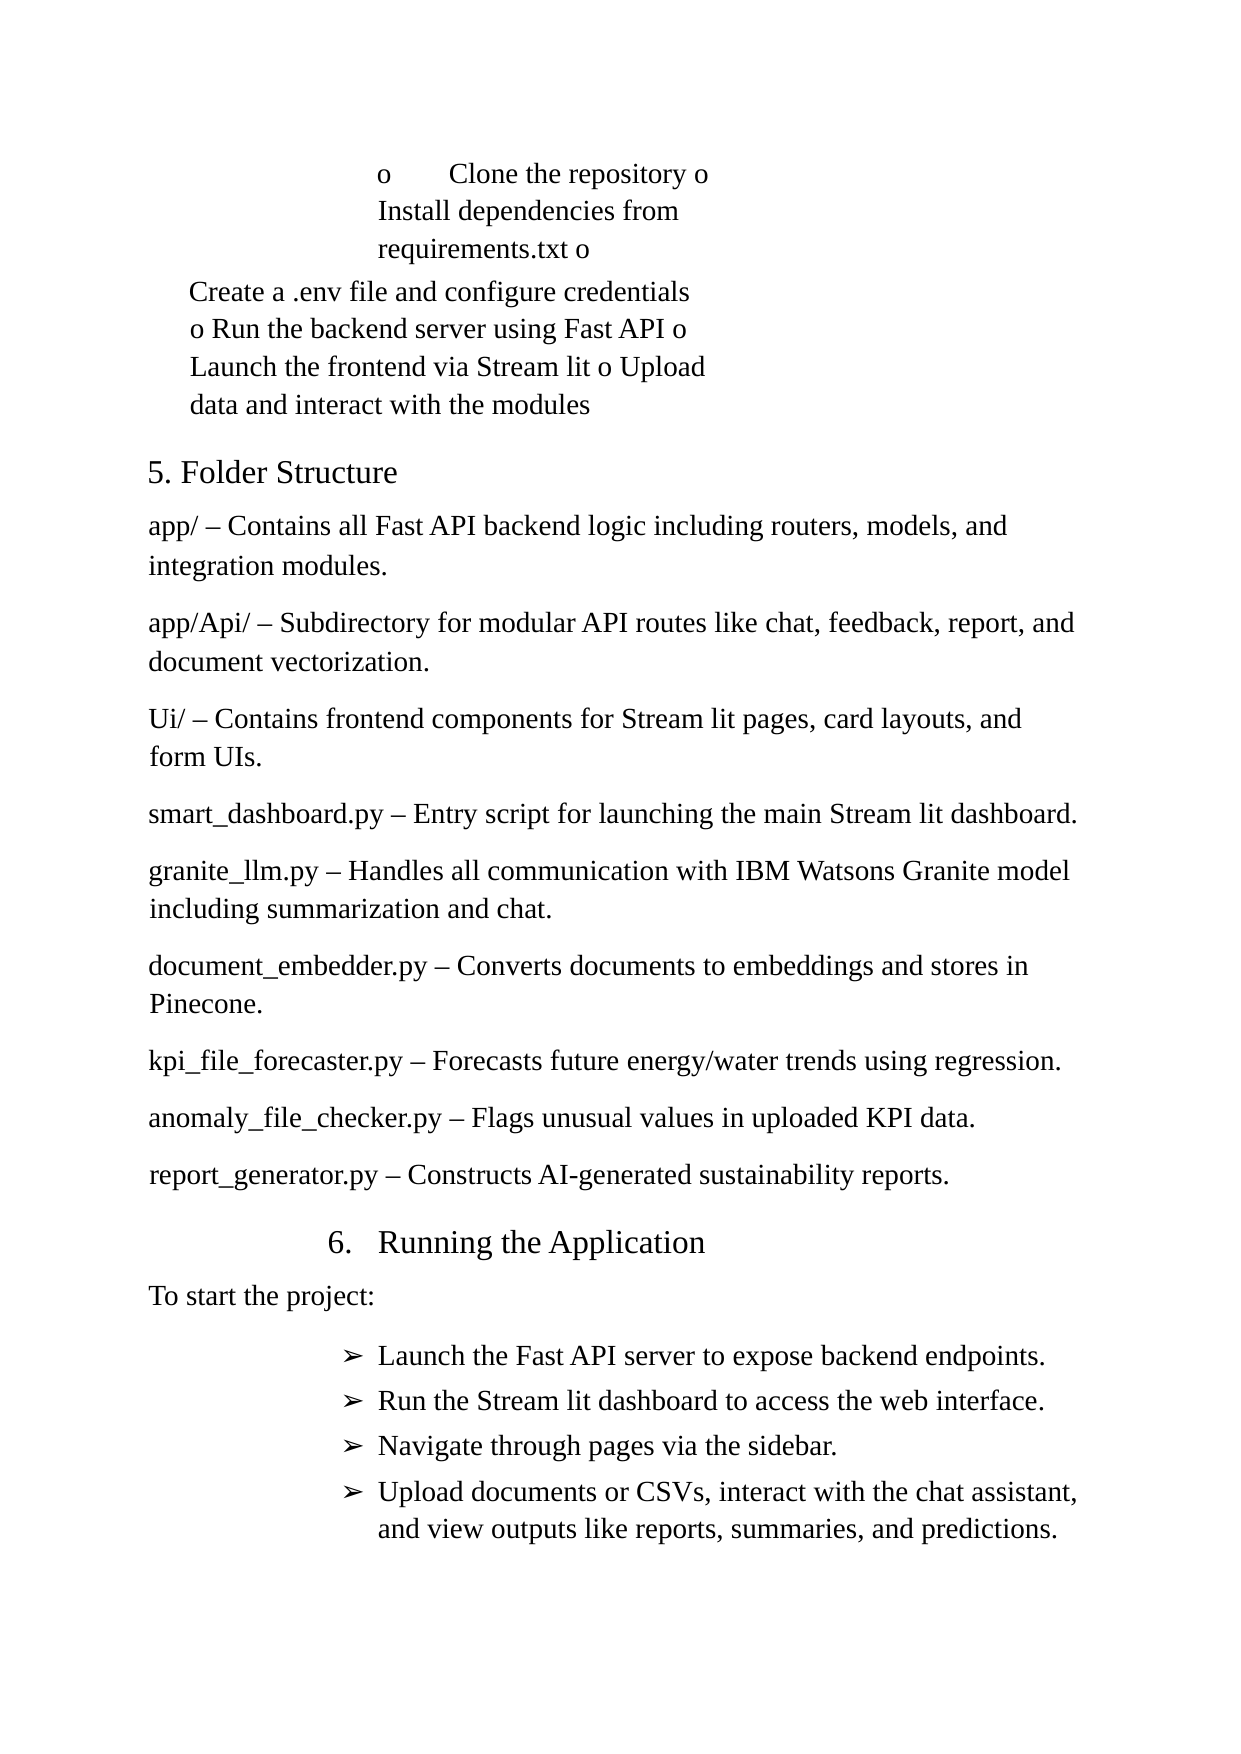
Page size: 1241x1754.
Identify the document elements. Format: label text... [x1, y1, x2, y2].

text Create a .env file and configure credentials o Run the backend server using Fast API o Launch the frontend via Stream lit o Upload data and interact with the modules [188, 274, 710, 421]
text document_embedder.py – Converts documents to embeddings and stores in Pinecone. [148, 948, 1084, 1020]
text Ui/ – Contains frontend components for Stream lit pages, card layouts, and form UIs. [148, 701, 1084, 773]
text smart_dashboard.py – Entry script for launching the main Stream lit dashboard. [148, 796, 1084, 830]
list Launch the Fast API server to expose backend endpoints. [340, 1338, 1084, 1372]
text To start the project: [148, 1278, 1084, 1312]
text anomaly_file_checker.py – Flags unusual values in uploaded KPI data. report_generator.py – Constructs AI-generated sustainability reports. [148, 1100, 1084, 1191]
text app/ – Contains all Fast API backend logic including routers, models, and [148, 508, 1084, 541]
list Navigate through pages via the sidebar. [340, 1428, 1084, 1462]
list Clone the repository o Install dependencies from requirements.txt o [377, 156, 733, 265]
list Run the Stream lit dashboard to access the web interface. [340, 1383, 1084, 1417]
text granite_llm.py – Handles all communication with IBM Watsons Granite model including summarization and chat. [148, 853, 1084, 925]
text document vectorization. [148, 644, 1084, 678]
list Running the Application [327, 1222, 1098, 1260]
text integration modules. [148, 548, 1084, 581]
text 5. Folder Structure [147, 452, 1098, 490]
text kpi_file_forecaster.py – Forecasts future energy/water trends using regression. [148, 1043, 1084, 1077]
list Upload documents or CSVs, interact with the chat assistant, and view outputs like reports, summaries, and predictions. [340, 1474, 1084, 1545]
text app/Api/ – Subdirectory for modular API routes like chat, feedback, report, and [148, 605, 1084, 638]
